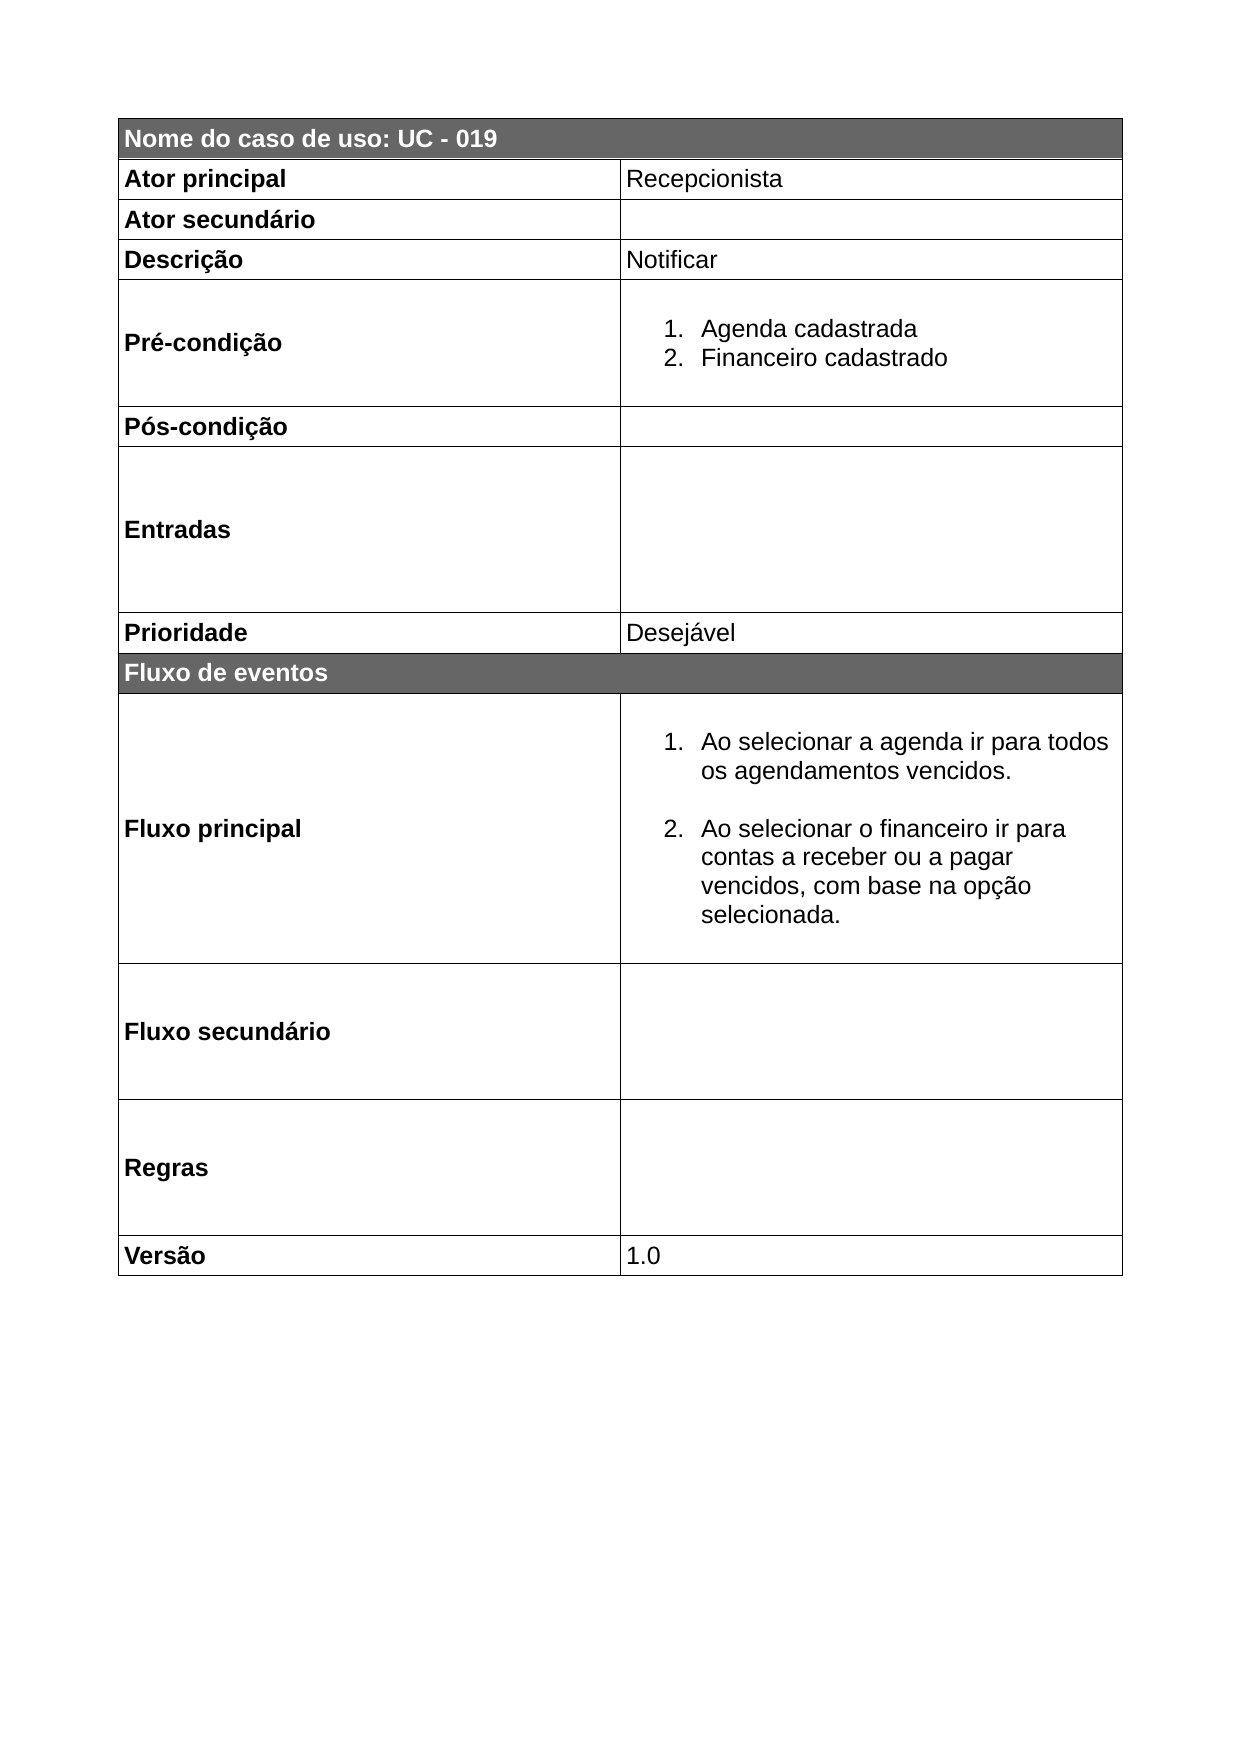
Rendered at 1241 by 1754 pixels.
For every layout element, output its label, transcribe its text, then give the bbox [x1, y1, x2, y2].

table_cell Fluxo de eventos [119, 654, 1122, 693]
table_cell Pré-condição [119, 280, 620, 406]
table_cell Ator secundário [119, 200, 620, 239]
table_cell Recepcionista [621, 160, 1122, 199]
table_cell Prioridade [119, 613, 620, 652]
table_cell Fluxo secundário [119, 964, 620, 1099]
table_cell 1.0 [621, 1236, 1122, 1275]
table_cell Agenda cadastrada Financeiro cadastrado [621, 280, 1122, 406]
table_cell Entradas [119, 447, 620, 612]
table_cell [621, 407, 1122, 446]
table_cell Ao selecionar a agenda ir para todos os agendamentos vencidos. Ao selecionar o financeiro ir para contas a receber ou a pagar vencidos, com base na opção selecionada. [621, 694, 1122, 963]
table_header Nome do caso de uso: UC - 019 [119, 119, 1122, 158]
table_cell Regras [119, 1100, 620, 1235]
table_cell [621, 964, 1122, 1099]
table_cell Versão [119, 1236, 620, 1275]
table_cell [621, 200, 1122, 239]
table_cell [621, 1100, 1122, 1235]
table_cell Pós-condição [119, 407, 620, 446]
table_cell Fluxo principal [119, 694, 620, 963]
table_cell Notificar [621, 240, 1122, 279]
table_cell Ator principal [119, 160, 620, 199]
table_cell Desejável [621, 613, 1122, 652]
table_cell Descrição [119, 240, 620, 279]
table_cell [621, 447, 1122, 612]
